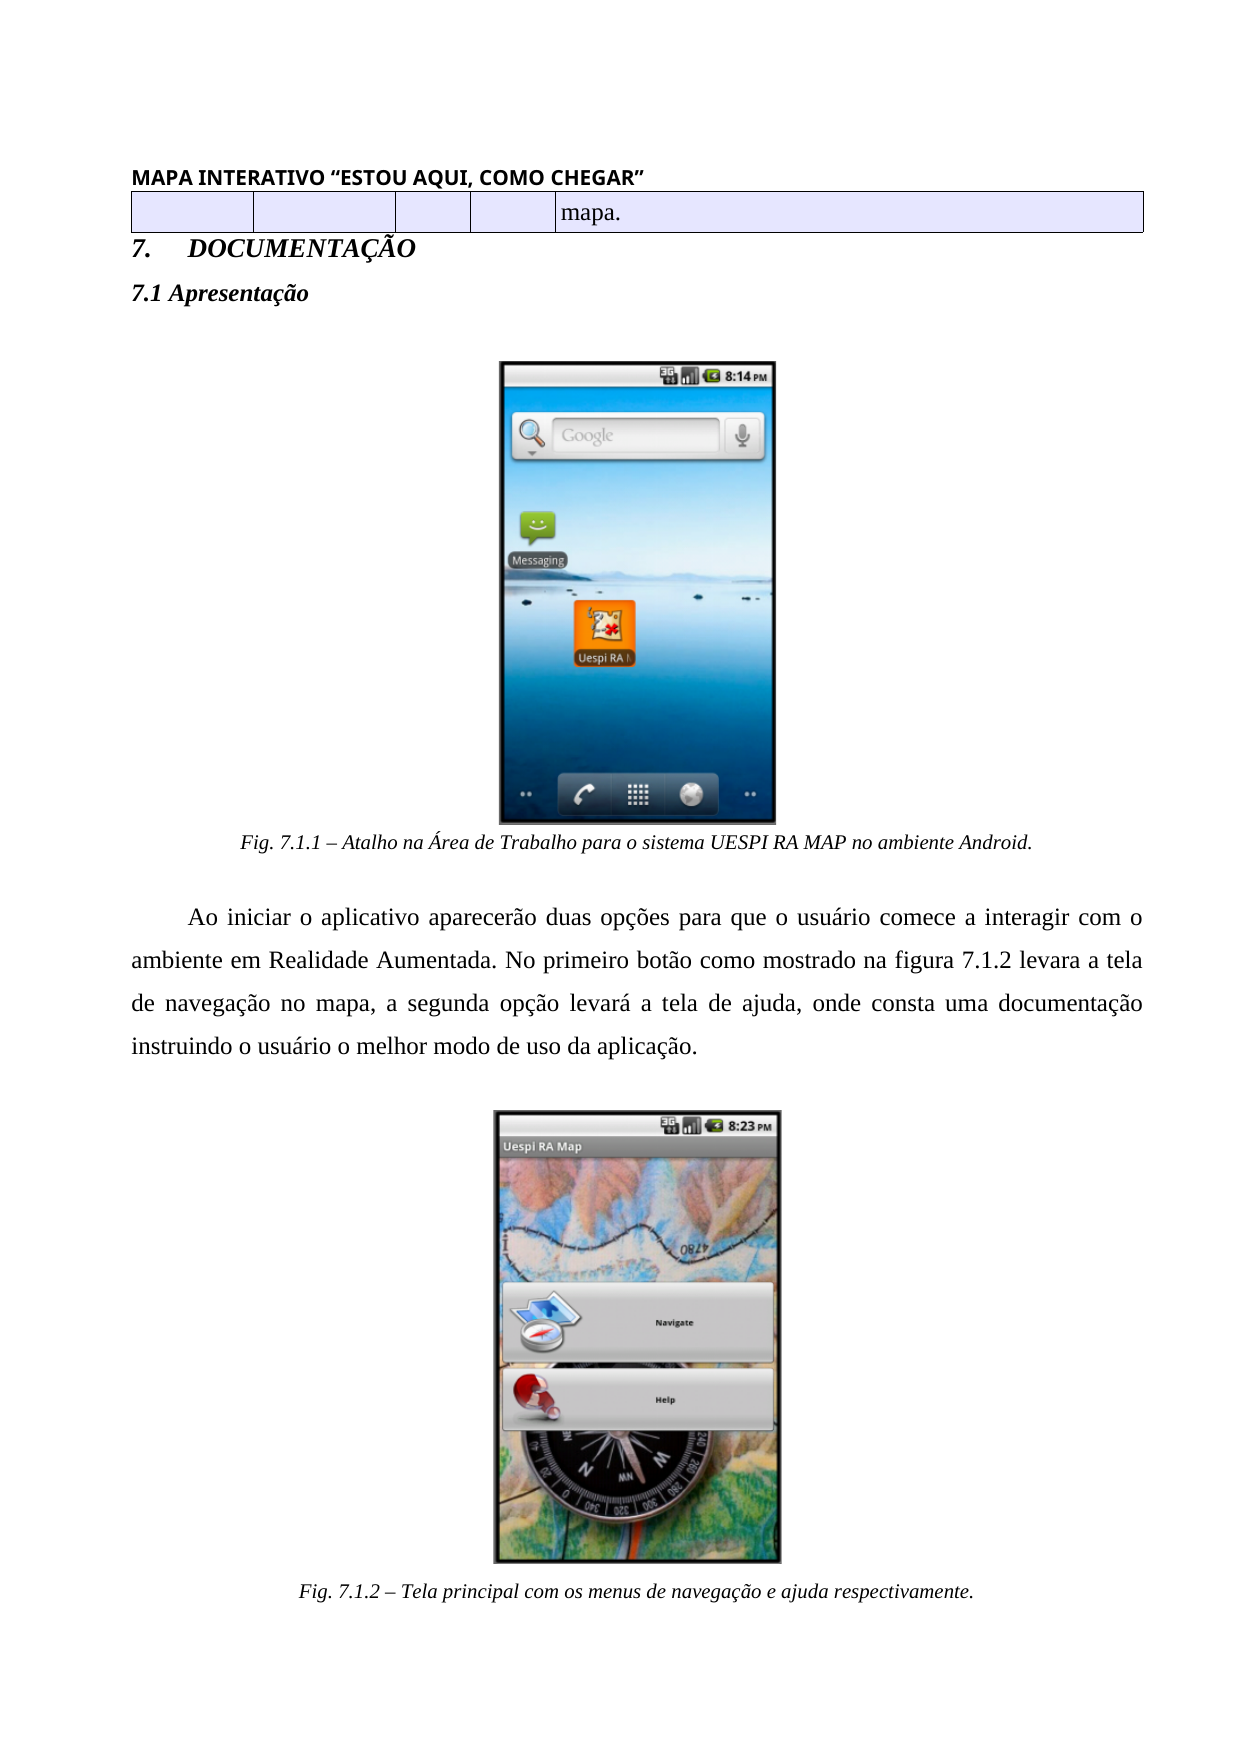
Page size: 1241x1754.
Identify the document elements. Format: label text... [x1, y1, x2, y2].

table_cell [254, 192, 395, 232]
table_cell [396, 192, 470, 232]
text Fig. 7.1.2 – Tela principal com os menus de navegação e ajuda respectivamente. [131, 1579, 1144, 1603]
text Fig. 7.1.1 – Atalho na Área de Trabalho para o sistema UESPI RA MAP no ambiente Android. [131, 830, 1144, 854]
table_cell [132, 192, 253, 232]
list 7.1 Apresentação [131, 278, 1144, 307]
list DOCUMENTAÇÃO [131, 232, 1144, 263]
table_cell [471, 192, 555, 232]
text Ao iniciar o aplicativo aparecerão duas opções para que o usuário comece a interagir com o ambiente em Realidade Aumentada. No primeiro botão como mostrado na figura 7.1.2 levara a tela de navegação no mapa, a segunda opção levará a tela de ajuda, onde consta uma documentação instruindo o usuário o melhor modo de uso da aplicação. [131, 902, 1144, 1060]
table_cell mapa. [556, 192, 1143, 232]
